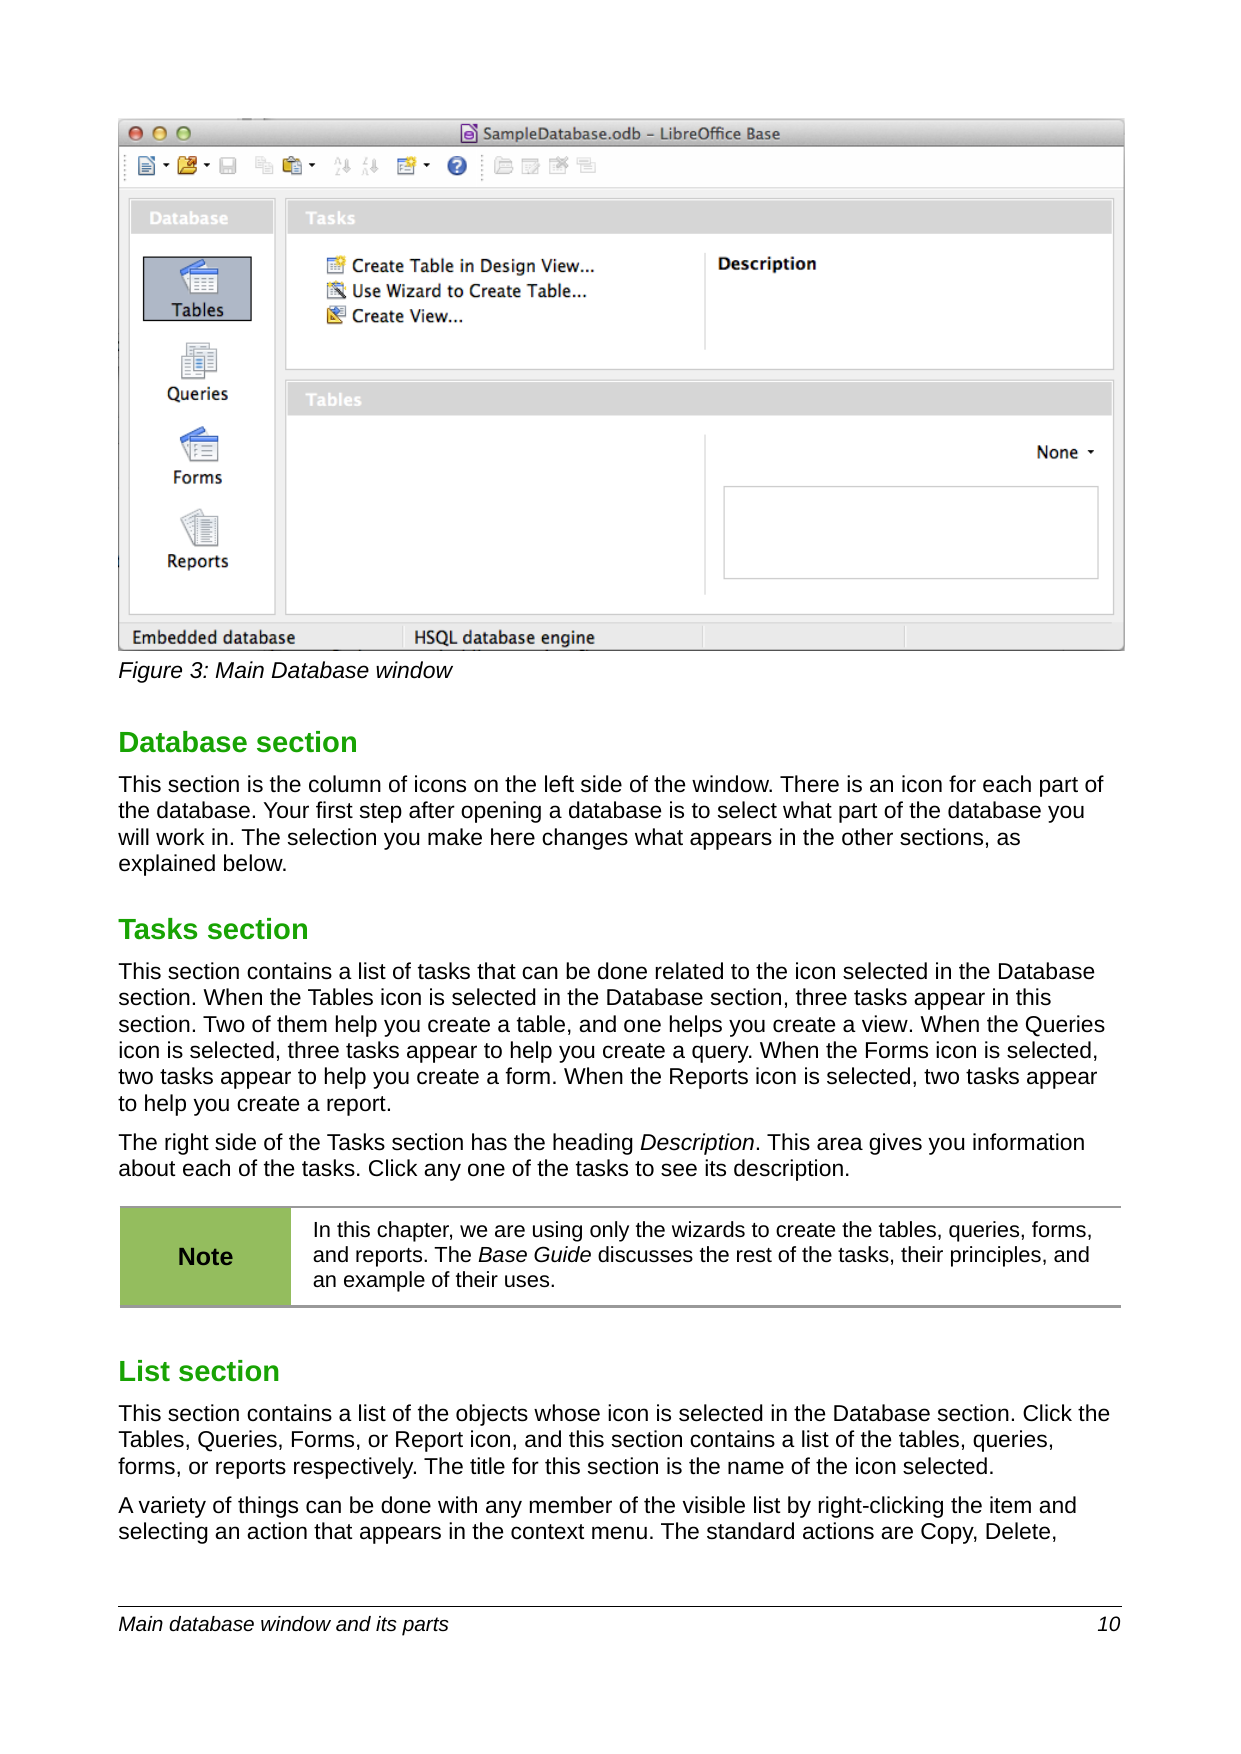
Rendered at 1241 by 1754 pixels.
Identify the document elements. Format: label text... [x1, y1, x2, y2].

text This section is the column of icons on the left side of the window. There is an icon for each part of the database. Your first step after opening a database is to select what part of the database you will work in. The selection you make here changes what appears in the other sections, as explained below. [118, 771, 1122, 876]
subtitle Database section [118, 725, 1122, 758]
subtitle Tasks section [118, 912, 1122, 945]
table_header Note [120, 1208, 291, 1305]
text This section contains a list of the objects whose icon is selected in the Database section. Click the Tables, Queries, Forms, or Report icon, and this section contains a list of the tables, queries, forms, or reports respectively. The title for this section is the name of the icon selected. [118, 1400, 1122, 1479]
picture [118, 118, 1125, 651]
table_header In this chapter, we are using only the wizards to create the tables, queries, forms, and reports. The Base Guide discusses the rest of the tasks, their principles, and an example of their uses. [291, 1208, 1121, 1305]
text This section contains a list of tasks that can be done related to the icon selected in the Database section. When the Tables icon is selected in the Database section, three tasks appear in this section. Two of them help you create a table, and one helps you create a view. When the Queries icon is selected, three tasks appear to help you create a query. When the Forms icon is selected, two tasks appear to help you create a form. When the Reports icon is selected, two tasks appear to help you create a report. [118, 958, 1122, 1116]
text Figure 3: Main Database window [118, 657, 1124, 683]
subtitle List section [118, 1354, 1122, 1388]
text The right side of the Tasks section has the heading Description. This area gives you information about each of the tasks. Click any one of the tasks to see its description. [118, 1128, 1122, 1181]
text A variety of things can be done with any member of the visible list by right-clicking the item and selecting an action that appears in the context menu. The standard actions are Copy, Delete, [118, 1492, 1122, 1544]
